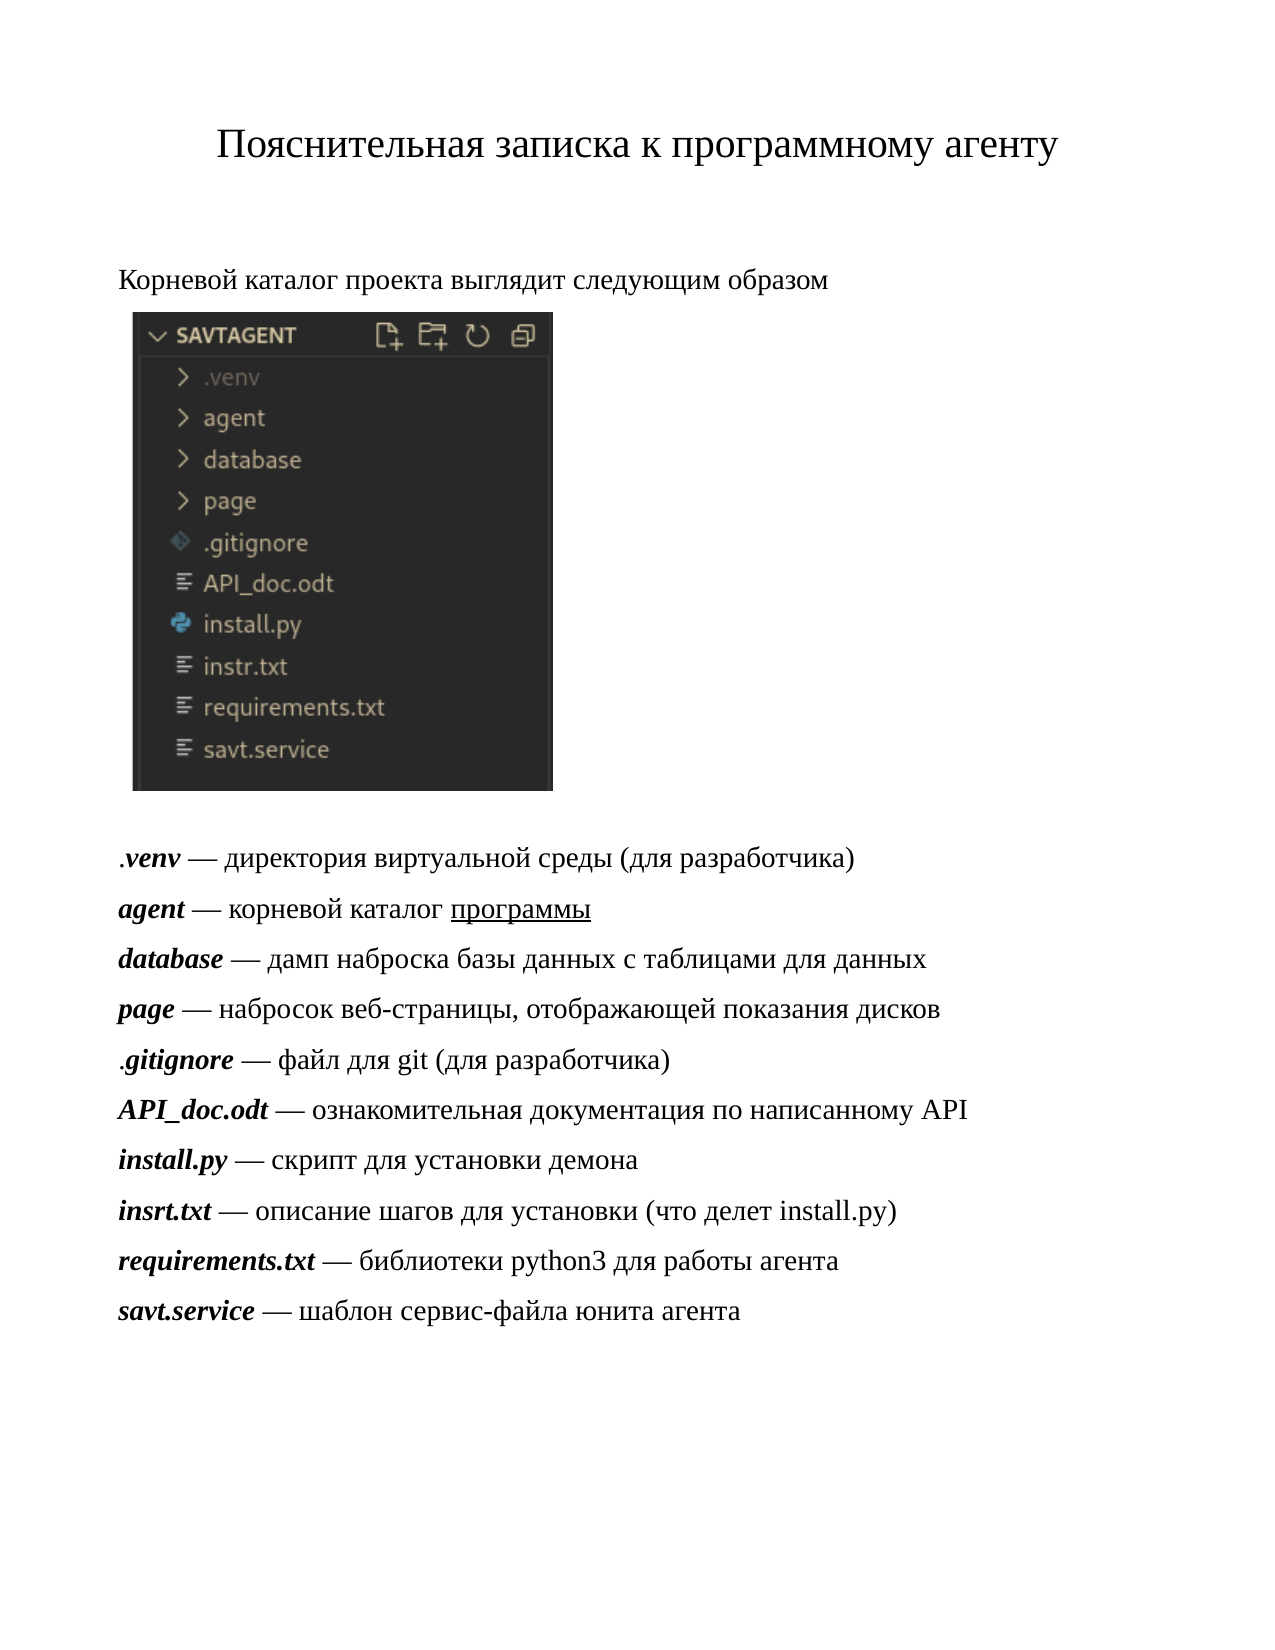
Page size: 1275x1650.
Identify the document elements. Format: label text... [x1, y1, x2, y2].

text Пояснительная записка к программному агенту [118, 118, 1157, 166]
text API_doc.odt — ознакомительная документация по написанному API [118, 1092, 1157, 1126]
text .venv — директория виртуальной среды (для разработчика) [118, 841, 1157, 874]
text savt.service — шаблон сервис-файла юнита агента [118, 1293, 1157, 1327]
text Корневой каталог проекта выглядит следующим образом [118, 262, 1157, 295]
text page — набросок веб-страницы, отображающей показания дисков [118, 992, 1157, 1025]
text insrt.txt — описание шагов для установки (что делет install.py) [118, 1193, 1157, 1226]
text install.py — скрипт для установки демона [118, 1142, 1157, 1176]
text database — дамп наброска базы данных с таблицами для данных [118, 941, 1157, 975]
text agent — корневой каталог программы [118, 891, 1157, 924]
text .gitignore — файл для git (для разработчика) [118, 1042, 1157, 1075]
picture [132, 312, 553, 791]
text requirements.txt — библиотеки python3 для работы агента [118, 1243, 1157, 1277]
